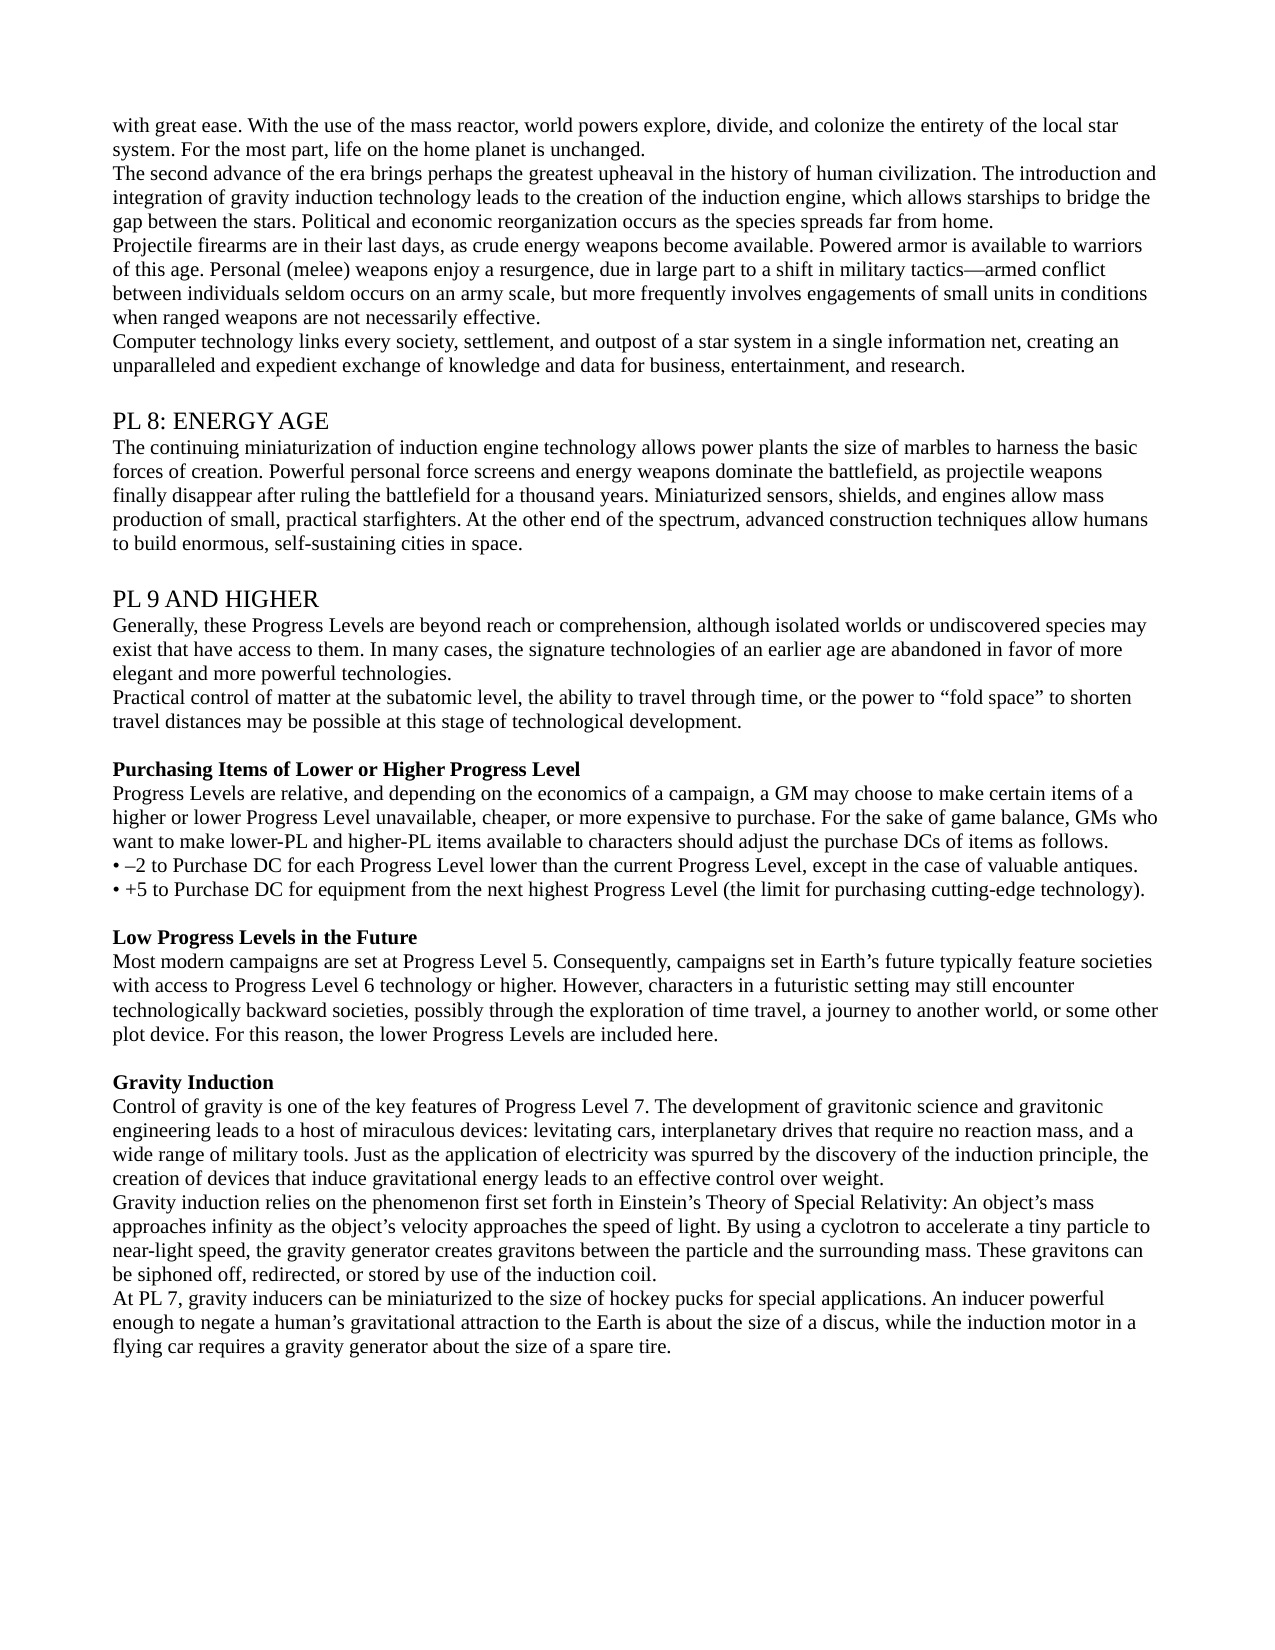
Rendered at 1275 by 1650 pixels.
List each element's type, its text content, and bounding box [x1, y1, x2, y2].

text PL 9 AND HIGHER [112, 584, 1162, 612]
text Low Progress Levels in the Future [112, 925, 1162, 949]
text • –2 to Purchase DC for each Progress Level lower than the current Progress Level, except in the case of valuable antiques. [112, 853, 1162, 877]
text with great ease. With the use of the mass reactor, world powers explore, divide, and colonize the entirety of the local star system. For the most part, life on the home planet is unchanged. [112, 112, 1162, 161]
text Gravity induction relies on the phenomenon first set forth in Einstein’s Theory of Special Relativity: An object’s mass approaches infinity as the object’s velocity approaches the speed of light. By using a cyclotron to accelerate a tiny particle to near-light speed, the gravity generator creates gravitons between the particle and the surrounding mass. These gravitons can be siphoned off, redirected, or stored by use of the induction coil. [112, 1190, 1162, 1286]
text The second advance of the era brings perhaps the greatest upheaval in the history of human civilization. The introduction and integration of gravity induction technology leads to the creation of the induction engine, which allows starships to bridge the gap between the stars. Political and economic reorganization occurs as the species spreads far from home. [112, 161, 1162, 233]
subtitle Purchasing Items of Lower or Higher Progress Level [112, 757, 1162, 781]
subtitle Gravity Induction [112, 1070, 1162, 1094]
text • +5 to Purchase DC for equipment from the next highest Progress Level (the limit for purchasing cutting-edge technology). [112, 877, 1162, 901]
text PL 8: ENERGY AGE [112, 406, 1162, 435]
text The continuing miniaturization of induction engine technology allows power plants the size of marbles to harness the basic forces of creation. Powerful personal force screens and energy weapons dominate the battlefield, as projectile weapons finally disappear after ruling the battlefield for a thousand years. Miniaturized sensors, shields, and engines allow mass production of small, practical starfighters. At the other end of the spectrum, advanced construction techniques allow humans to build enormous, self-sustaining cities in space. [112, 435, 1162, 555]
text Most modern campaigns are set at Progress Level 5. Consequently, campaigns set in Earth’s future typically feature societies with access to Progress Level 6 technology or higher. However, characters in a futuristic setting may still encounter technologically backward societies, possibly through the exploration of time travel, a journey to another world, or some other plot device. For this reason, the lower Progress Levels are included here. [112, 949, 1162, 1046]
text Control of gravity is one of the key features of Progress Level 7. The development of gravitonic science and gravitonic engineering leads to a host of miraculous devices: levitating cars, interplanetary drives that require no reaction mass, and a wide range of military tools. Just as the application of electricity was spurred by the discovery of the induction principle, the creation of devices that induce gravitational energy leads to an effective control over weight. [112, 1094, 1162, 1190]
text Generally, these Progress Levels are beyond reach or comprehension, although isolated worlds or undiscovered species may exist that have access to them. In many cases, the signature technologies of an earlier age are abandoned in favor of more elegant and more powerful technologies. [112, 612, 1162, 685]
text Progress Levels are relative, and depending on the economics of a campaign, a GM may choose to make certain items of a higher or lower Progress Level unavailable, cheaper, or more expensive to purchase. For the sake of game balance, GMs who want to make lower-PL and higher-PL items available to characters should adjust the purchase DCs of items as follows. [112, 781, 1162, 853]
text Projectile firearms are in their last days, as crude energy weapons become available. Powered armor is available to warriors of this age. Personal (melee) weapons enjoy a resurgence, due in large part to a shift in military tactics—armed conflict between individuals seldom occurs on an army scale, but more frequently involves engagements of small units in conditions when ranged weapons are not necessarily effective. [112, 233, 1162, 329]
text Practical control of matter at the subatomic level, the ability to travel through time, or the power to “fold space” to shorten travel distances may be possible at this stage of technological development. [112, 685, 1162, 733]
text Computer technology links every society, settlement, and outpost of a star system in a single information net, creating an unparalleled and expedient exchange of knowledge and data for business, entertainment, and research. [112, 329, 1162, 377]
text At PL 7, gravity inducers can be miniaturized to the size of hockey pucks for special applications. An inducer powerful enough to negate a human’s gravitational attraction to the Earth is about the size of a discus, while the induction motor in a flying car requires a gravity generator about the size of a spare tire. [112, 1286, 1162, 1358]
